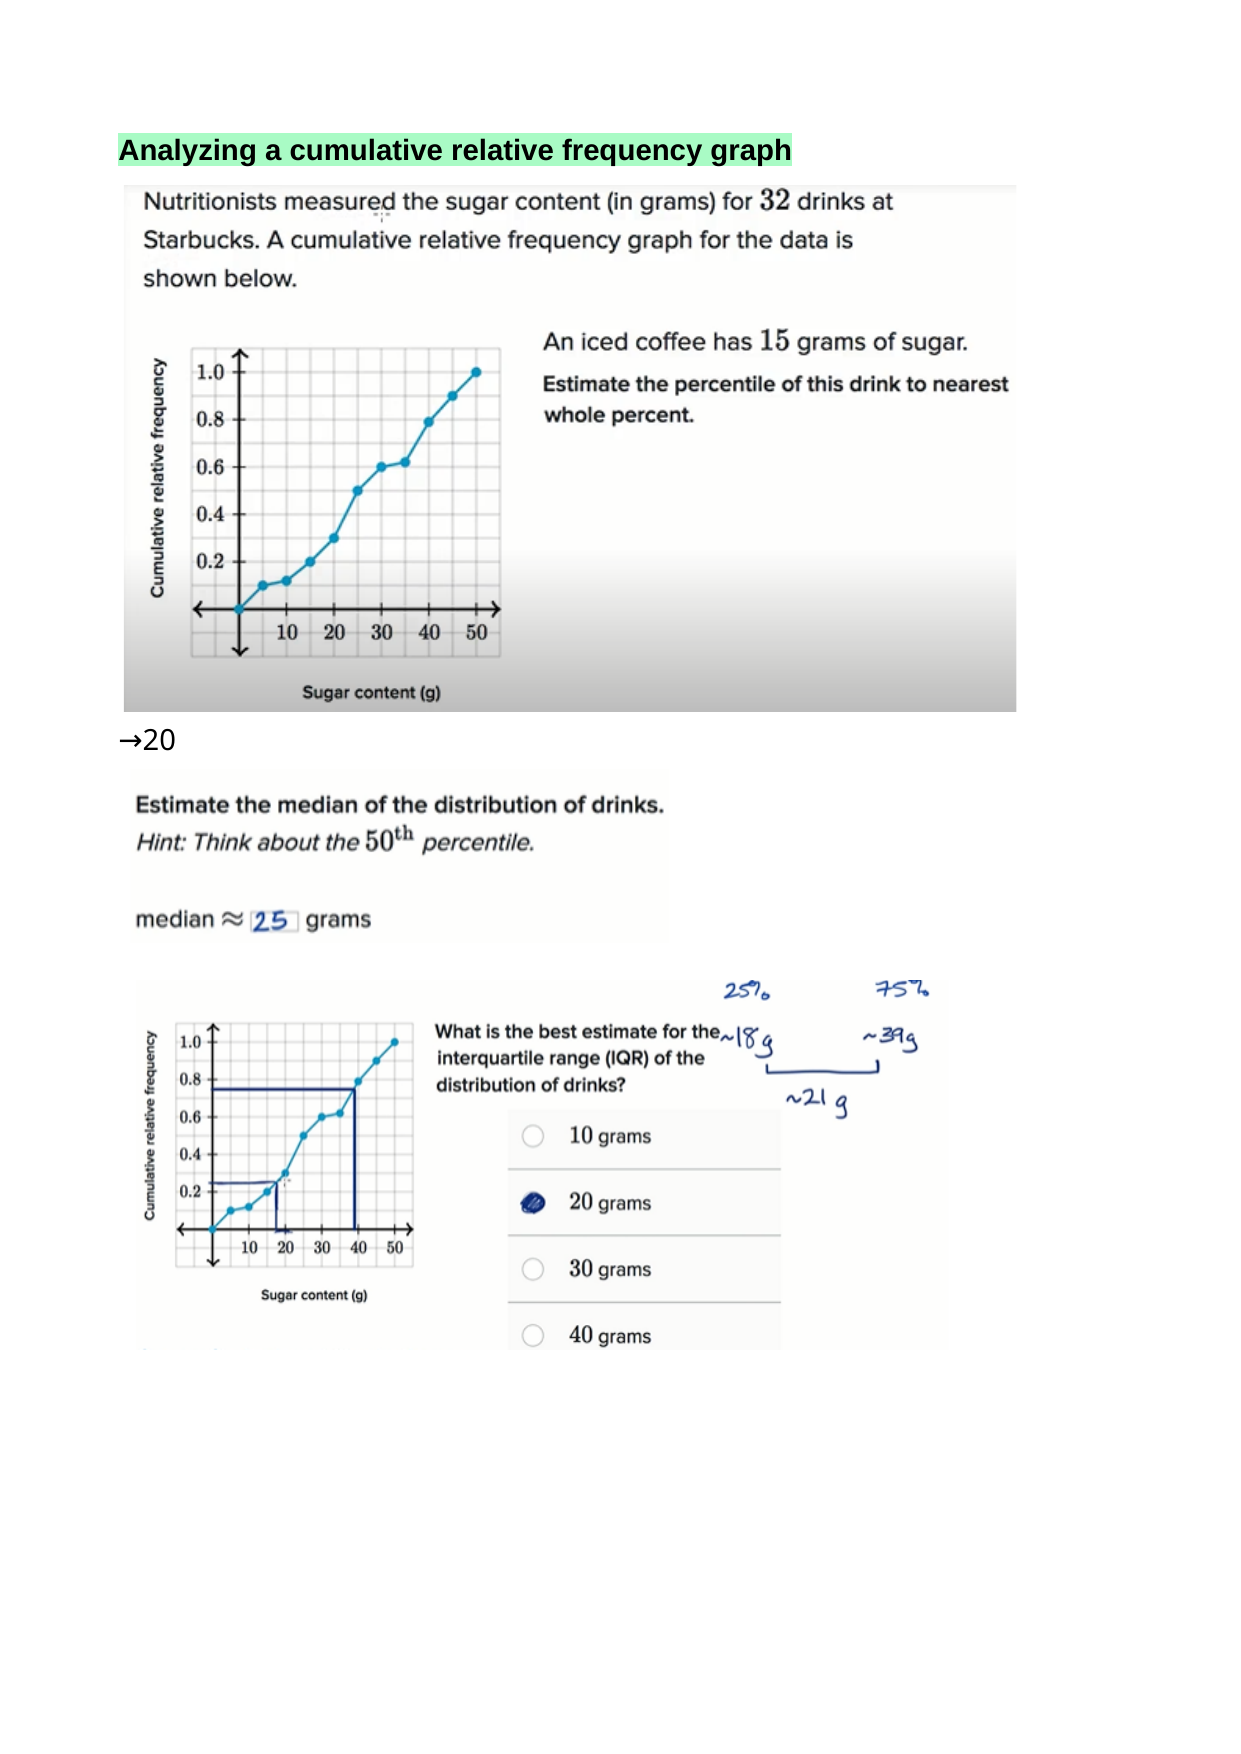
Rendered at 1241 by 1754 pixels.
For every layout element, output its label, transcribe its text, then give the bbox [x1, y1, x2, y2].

picture [123, 185, 1017, 712]
text →20 [118, 179, 1122, 759]
picture [136, 980, 949, 1350]
picture [130, 769, 670, 943]
subtitle Analyzing a cumulative relative frequency graph [792, 133, 1122, 166]
